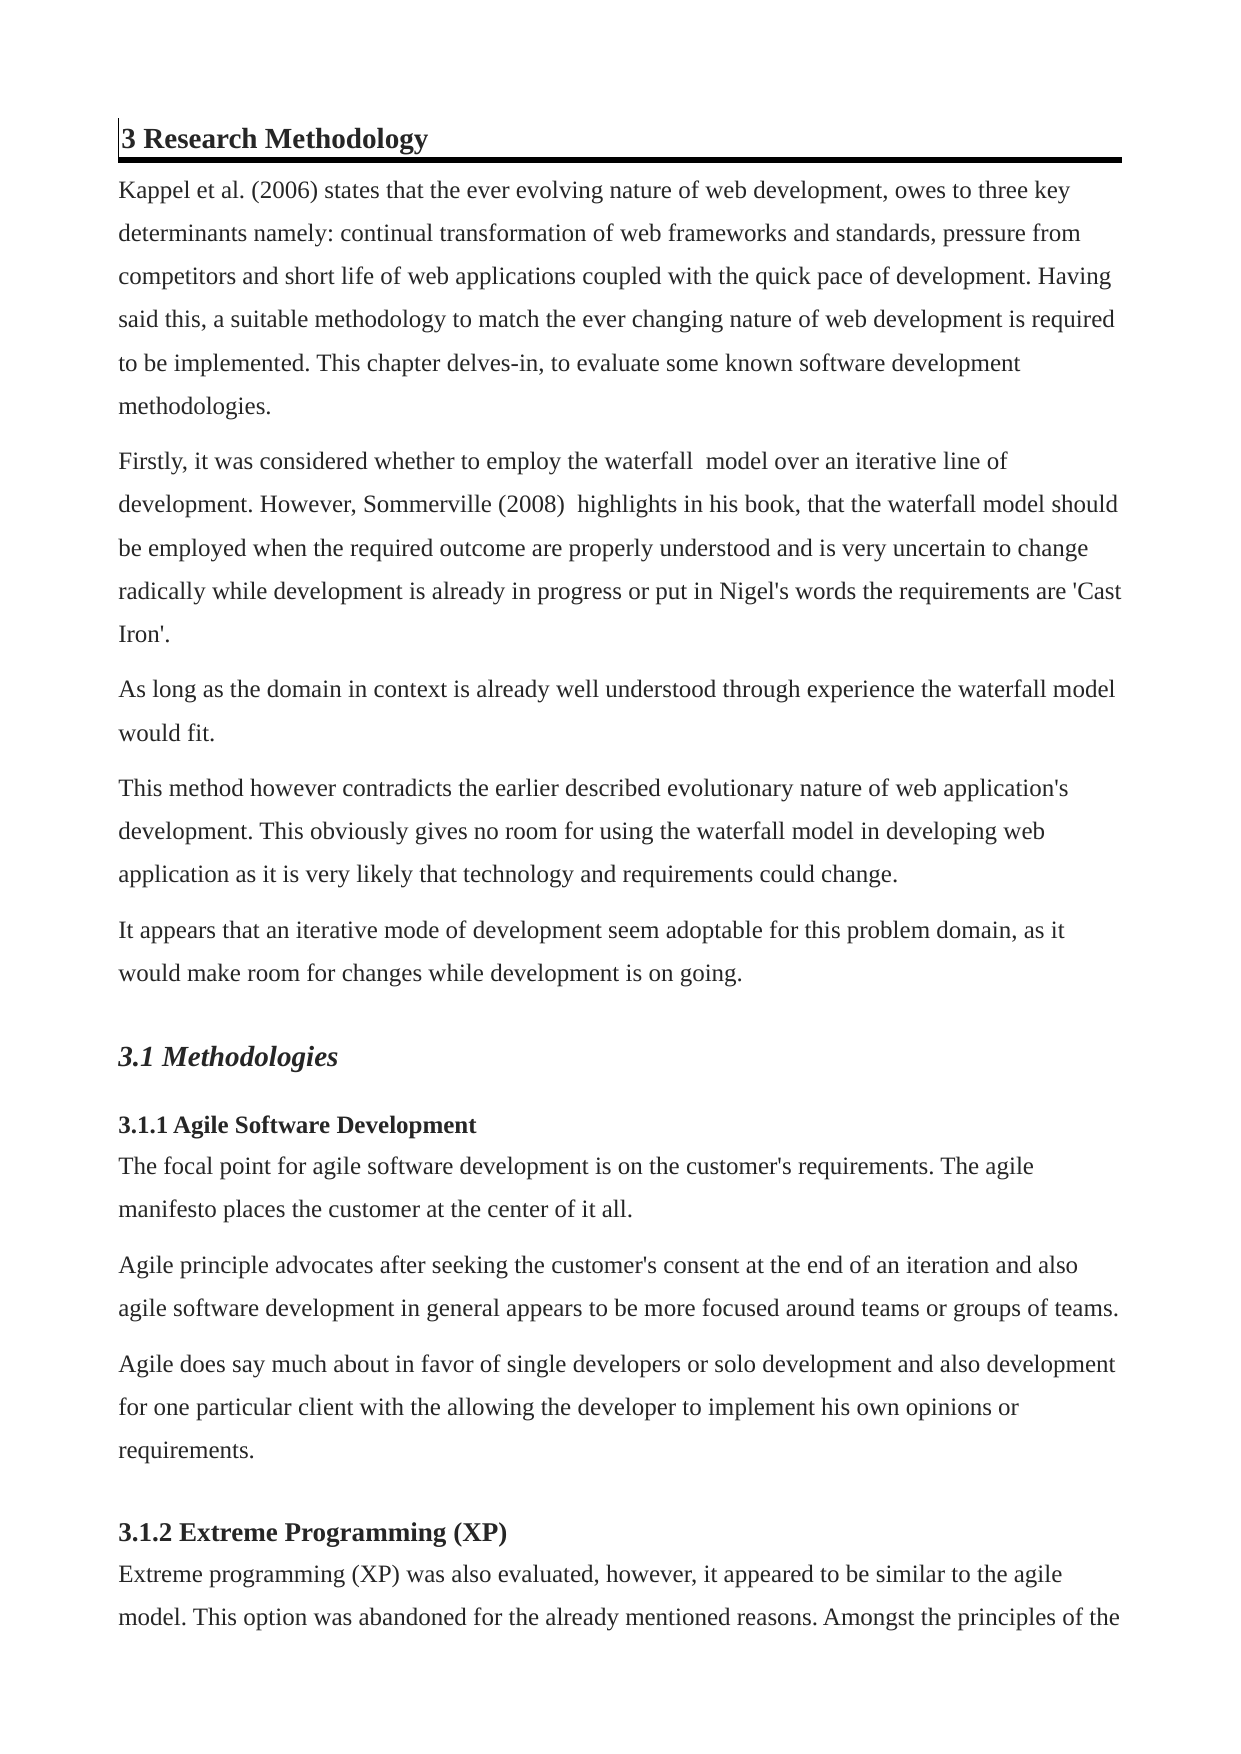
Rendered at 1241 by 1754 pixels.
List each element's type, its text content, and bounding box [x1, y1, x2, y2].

text The focal point for agile software development is on the customer's requirements. The agile manifesto places the customer at the center of it all. [118, 1151, 1122, 1223]
subtitle 3.1.1 Agile Software Development [118, 1110, 1122, 1139]
text Agile does say much about in favor of single developers or solo development and also development for one particular client with the allowing the developer to implement his own opinions or requirements. [118, 1349, 1122, 1464]
subtitle 3.1 Methodologies [118, 1039, 1122, 1072]
text As long as the domain in context is already well understood through experience the waterfall model would fit. [118, 674, 1122, 746]
text This method however contradicts the earlier described evolutionary nature of web application's development. This obviously gives no room for using the waterfall model in developing web application as it is very likely that technology and requirements could change. [118, 773, 1122, 888]
text It appears that an iterative mode of development seem adoptable for this problem domain, as it would make room for changes while development is on going. [118, 915, 1122, 987]
subtitle 3 Research Methodology [119, 118, 1122, 157]
subtitle 3.1.2 Extreme Programming (XP) [118, 1516, 1122, 1547]
text Extreme programming (XP) was also evaluated, however, it appeared to be similar to the agile model. This option was abandoned for the already mentioned reasons. Amongst the principles of the [118, 1559, 1122, 1631]
text Kappel et al. (2006) states that the ever evolving nature of web development, owes to three key determinants namely: continual transformation of web frameworks and standards, pressure from competitors and short life of web applications coupled with the quick pace of development. Having said this, a suitable methodology to match the ever changing nature of web development is required to be implemented. This chapter delves-in, to evaluate some known software development methodologies. [118, 175, 1122, 419]
text Agile principle advocates after seeking the customer's consent at the end of an iteration and also agile software development in general appears to be more focused around teams or groups of teams. [118, 1250, 1122, 1322]
text Firstly, it was considered whether to employ the waterfall model over an iterative line of development. However, Sommerville (2008) highlights in his book, that the waterfall model should be employed when the required outcome are properly understood and is very uncertain to change radically while development is already in progress or put in Nigel's words the requirements are 'Cast Iron'. [118, 446, 1122, 648]
